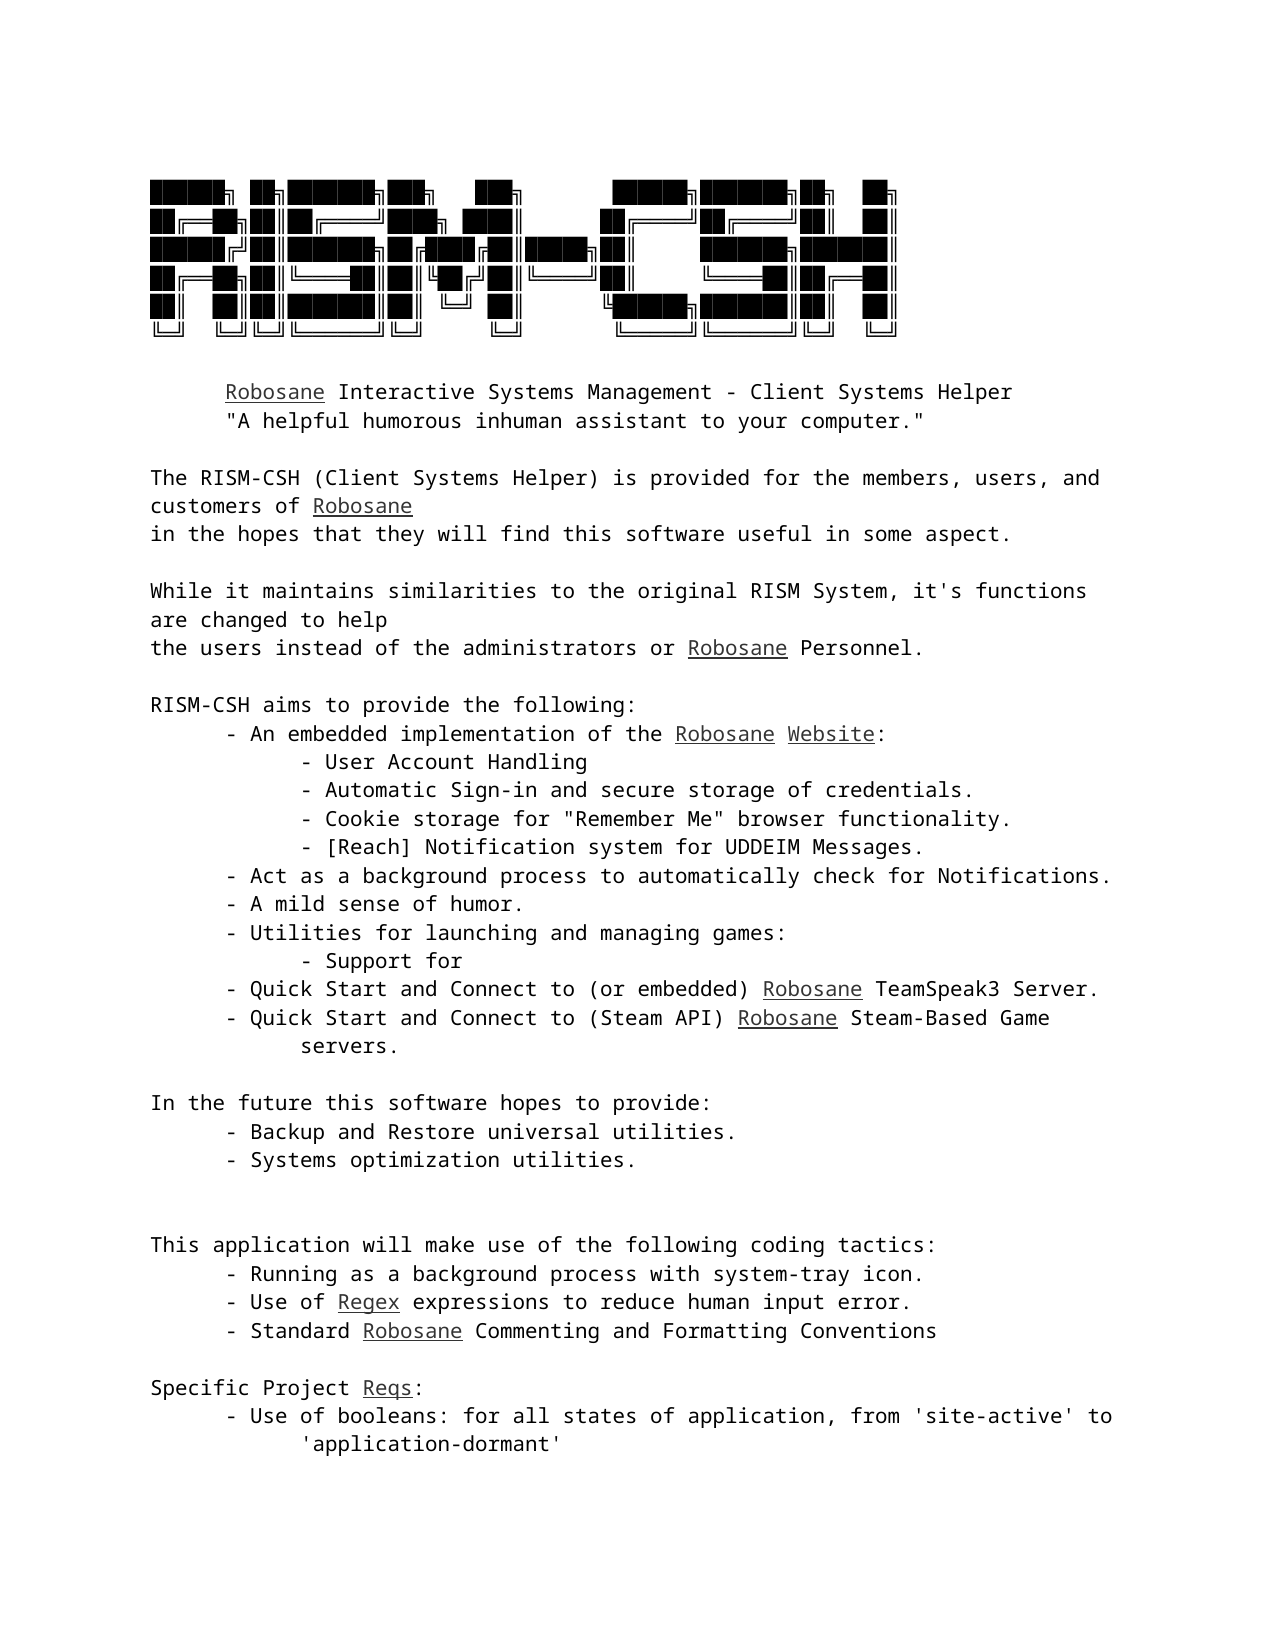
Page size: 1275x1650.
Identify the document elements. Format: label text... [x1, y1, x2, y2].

text - A mild sense of humor. [150, 889, 1125, 918]
text ██╔══██╗██║╚════██║██║╚██╔╝██║╚════╝██║ ╚════██║██╔══██║ [150, 264, 1125, 292]
text - Cookie storage for "Remember Me" browser functionality. [150, 804, 1125, 832]
text ██████╗ ██╗███████╗███╗ ███╗ ██████╗███████╗██╗ ██╗ [150, 178, 1125, 207]
text ╚═╝ ╚═╝╚═╝╚══════╝╚═╝ ╚═╝ ╚═════╝╚══════╝╚═╝ ╚═╝ [150, 321, 1125, 349]
text - Running as a background process with system-tray icon. [150, 1259, 1125, 1287]
text - An embedded implementation of the Robosane Website: [150, 719, 1125, 747]
text The RISM-CSH (Client Systems Helper) is provided for the members, users, and customers of Robosane [150, 463, 1125, 519]
text - Systems optimization utilities. [150, 1145, 1125, 1174]
text the users instead of the administrators or Robosane Personnel. [150, 633, 1125, 662]
text - Support for [150, 946, 1125, 974]
text - Quick Start and Connect to (Steam API) Robosane Steam-Based Game servers. [150, 1003, 1125, 1060]
text While it maintains similarities to the original RISM System, it's functions are changed to help [150, 576, 1125, 633]
text - Use of Regex expressions to reduce human input error. [150, 1287, 1125, 1316]
text ██╔══██╗██║██╔════╝████╗ ████║ ██╔════╝██╔════╝██║ ██║ [150, 207, 1125, 235]
text ██████╔╝██║███████╗██╔████╔██║█████╗██║ ███████╗███████║ [150, 235, 1125, 264]
text RISM-CSH aims to provide the following: [150, 690, 1125, 719]
text - User Account Handling [150, 747, 1125, 776]
text ██║ ██║██║███████║██║ ╚═╝ ██║ ╚██████╗███████║██║ ██║ [150, 292, 1125, 321]
text - Utilities for launching and managing games: [150, 918, 1125, 946]
text This application will make use of the following coding tactics: [150, 1231, 1125, 1259]
text Specific Project Reqs: [150, 1373, 1125, 1401]
text - Quick Start and Connect to (or embedded) Robosane TeamSpeak3 Server. [150, 974, 1125, 1003]
text Robosane Interactive Systems Management - Client Systems Helper [150, 377, 1125, 406]
text - [Reach] Notification system for UDDEIM Messages. [150, 832, 1125, 861]
text in the hopes that they will find this software useful in some aspect. [150, 519, 1125, 548]
text - Automatic Sign-in and secure storage of credentials. [150, 776, 1125, 804]
text - Backup and Restore universal utilities. [150, 1117, 1125, 1145]
text In the future this software hopes to provide: [150, 1088, 1125, 1117]
text - Use of booleans: for all states of application, from 'site-active' to 'application-dormant' [150, 1401, 1125, 1458]
text "A helpful humorous inhuman assistant to your computer." [150, 406, 1125, 434]
text - Standard Robosane Commenting and Formatting Conventions [150, 1316, 1125, 1344]
text - Act as a background process to automatically check for Notifications. [150, 861, 1125, 889]
